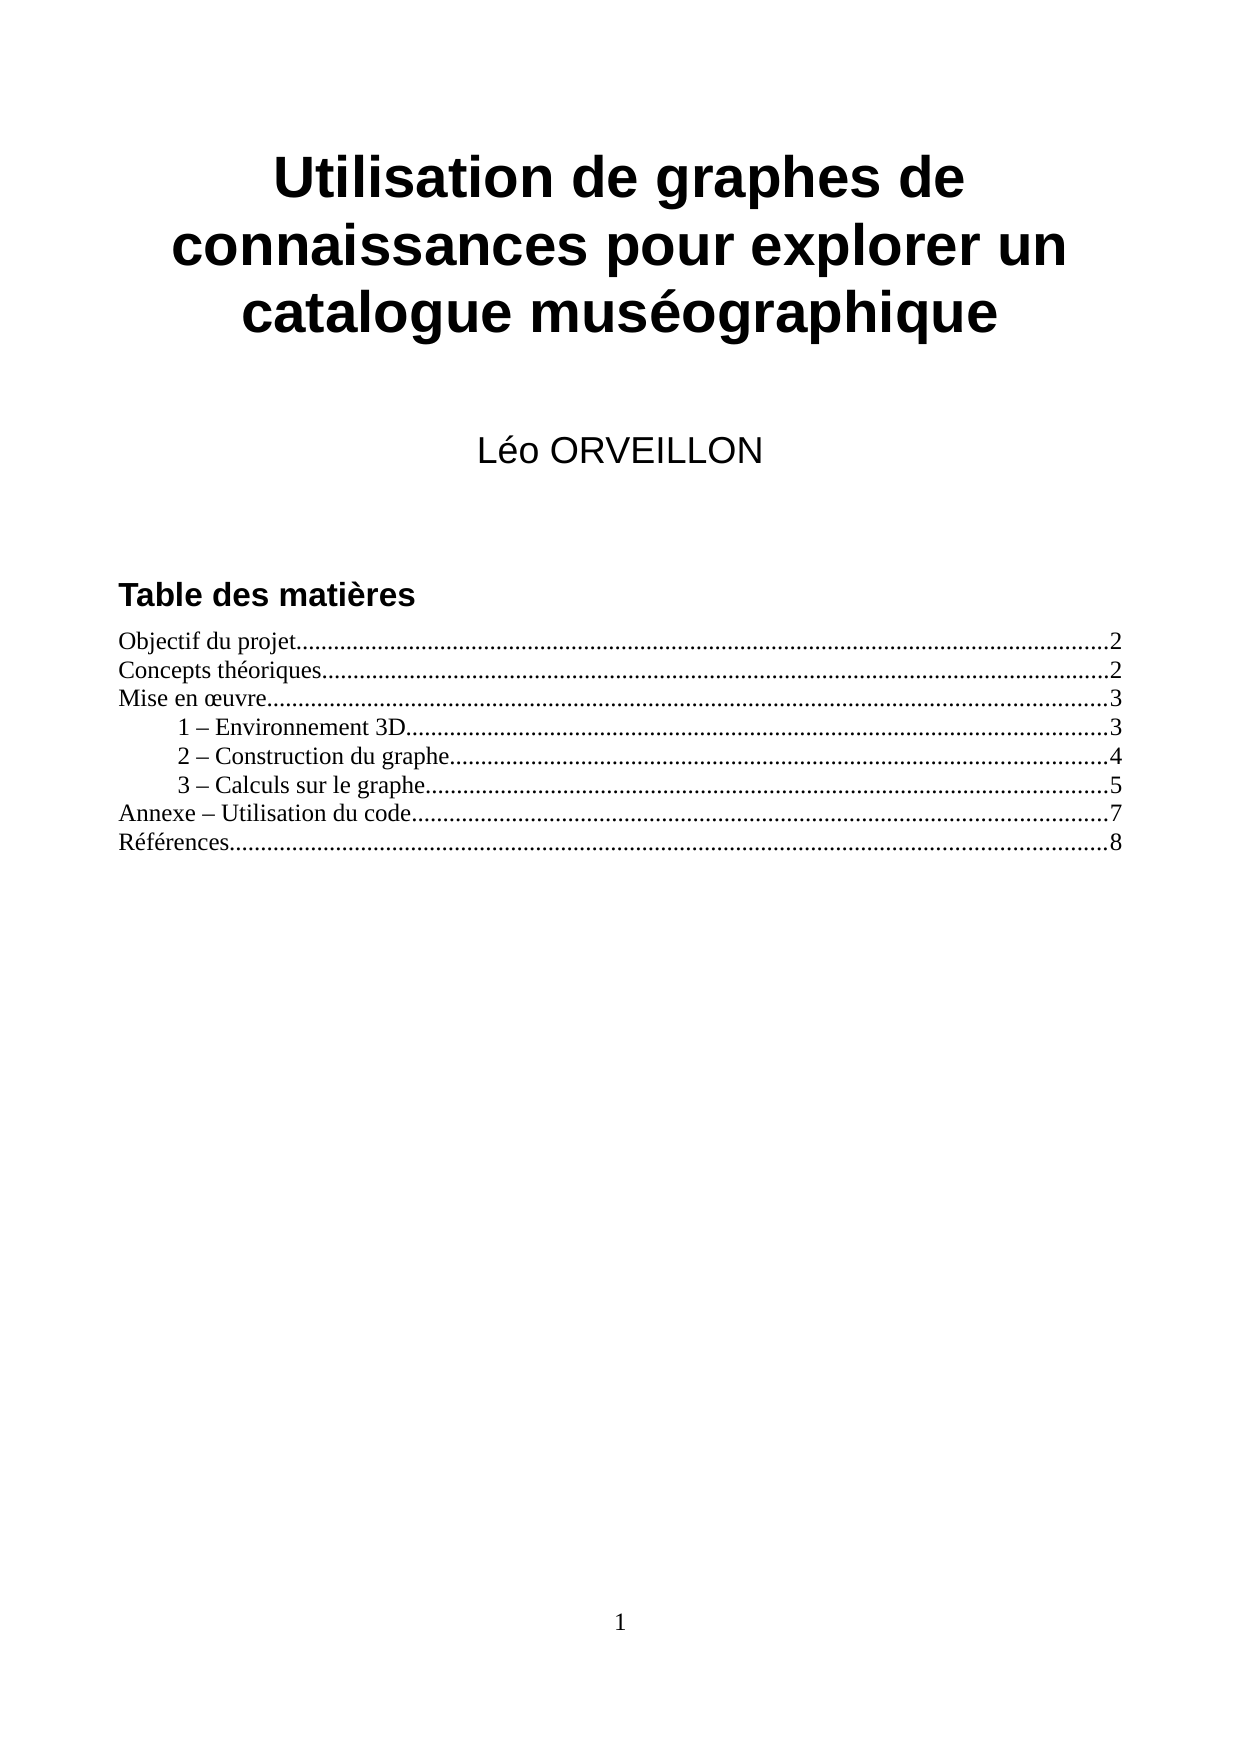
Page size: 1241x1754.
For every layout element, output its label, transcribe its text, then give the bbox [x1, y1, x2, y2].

text Annexe – Utilisation du code 7 [118, 798, 1122, 827]
subtitle Léo ORVEILLON [118, 429, 1122, 472]
text Concepts théoriques 2 [118, 655, 1122, 683]
title Utilisation de graphes de connaissances pour explorer un catalogue muséographique [118, 143, 1122, 344]
text 1 – Environnement 3D 3 [177, 712, 1122, 741]
text 3 – Calculs sur le graphe 5 [177, 770, 1122, 798]
text Références 8 [118, 827, 1122, 856]
text 2 – Construction du graphe 4 [177, 741, 1122, 770]
text Objectif du projet 2 [118, 626, 1122, 655]
subtitle Table des matières [118, 575, 1122, 613]
text Mise en œuvre 3 [118, 683, 1122, 712]
